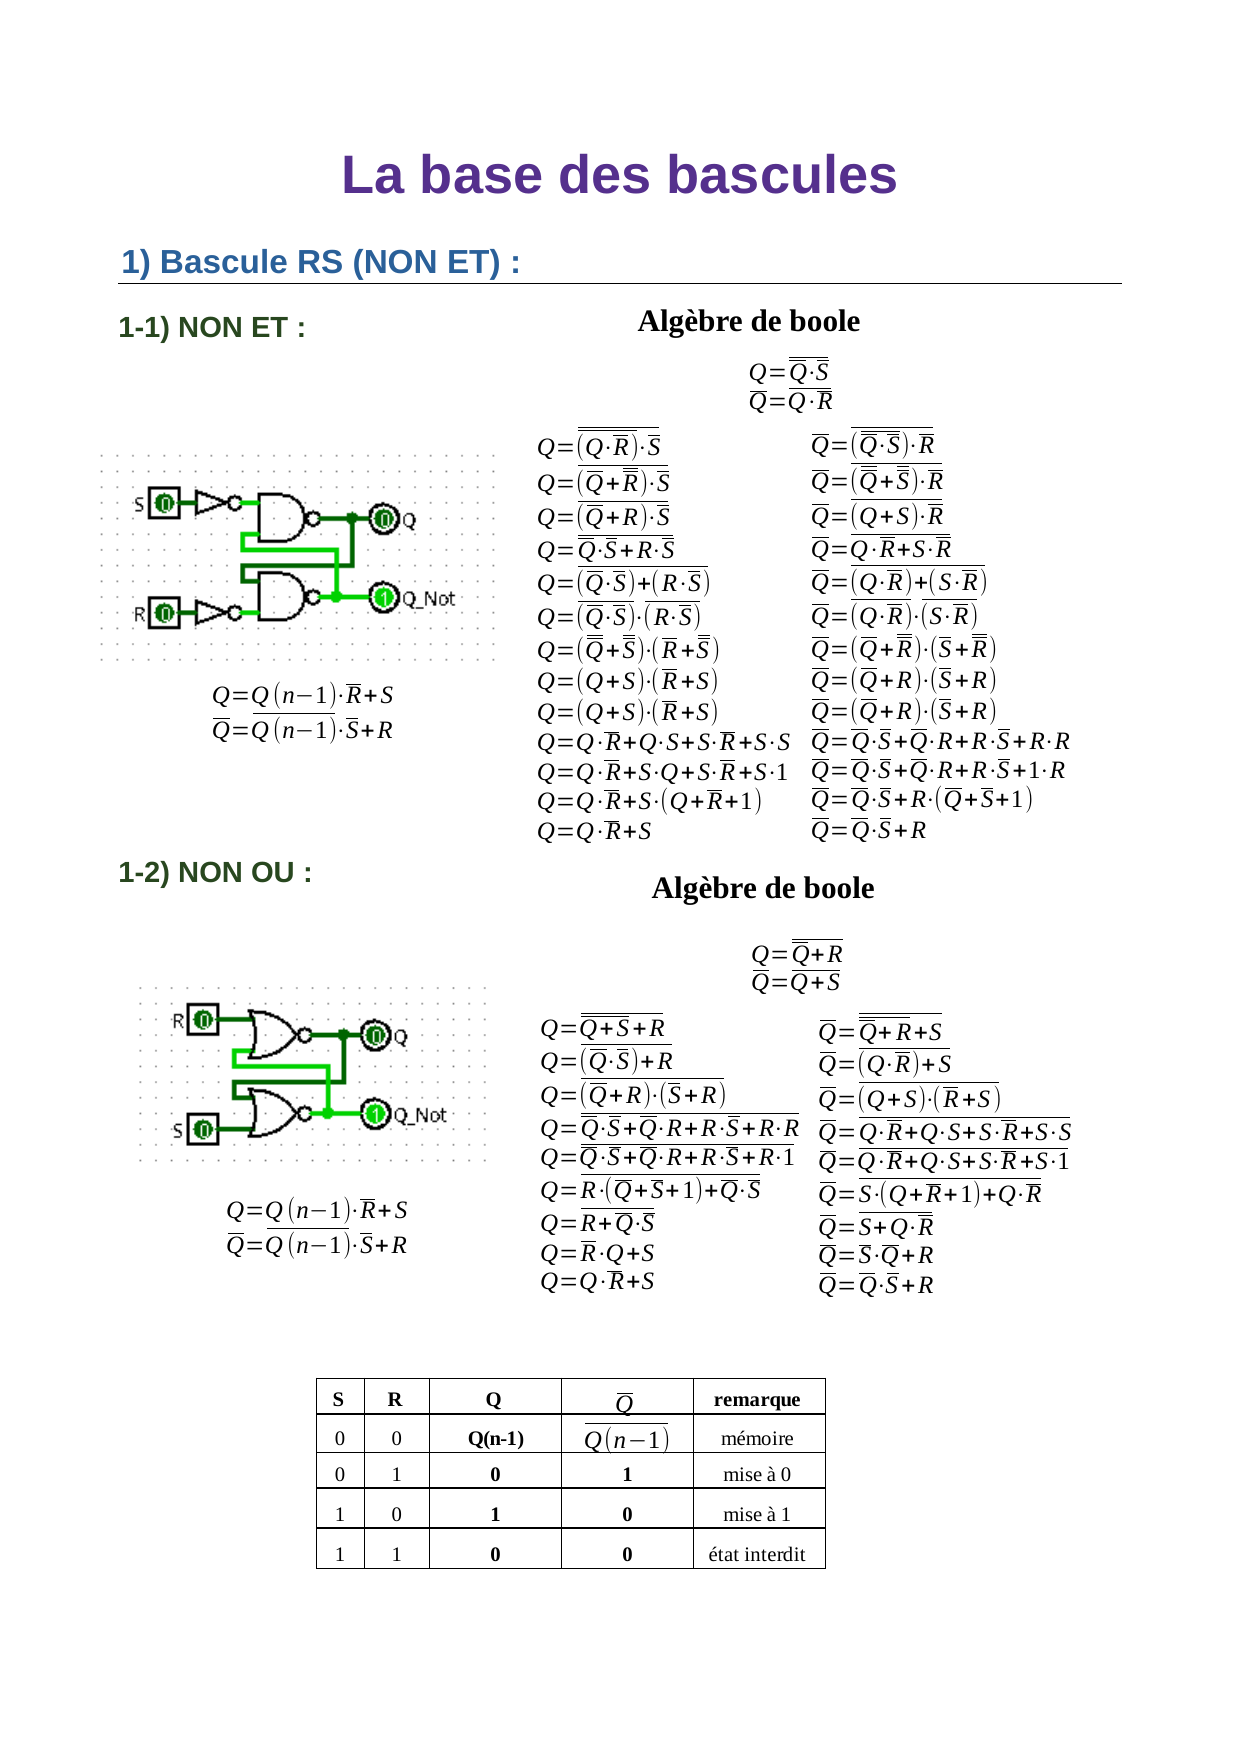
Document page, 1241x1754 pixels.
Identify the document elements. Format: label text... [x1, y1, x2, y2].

picture [132, 975, 489, 1171]
subtitle 1-1) NON ET : [118, 310, 1122, 344]
subtitle 1-2) NON OU : [118, 855, 1122, 889]
picture [98, 450, 496, 664]
subtitle 1) Bascule RS (NON ET) : [118, 239, 1122, 283]
subtitle La base des bascules [118, 143, 1122, 205]
